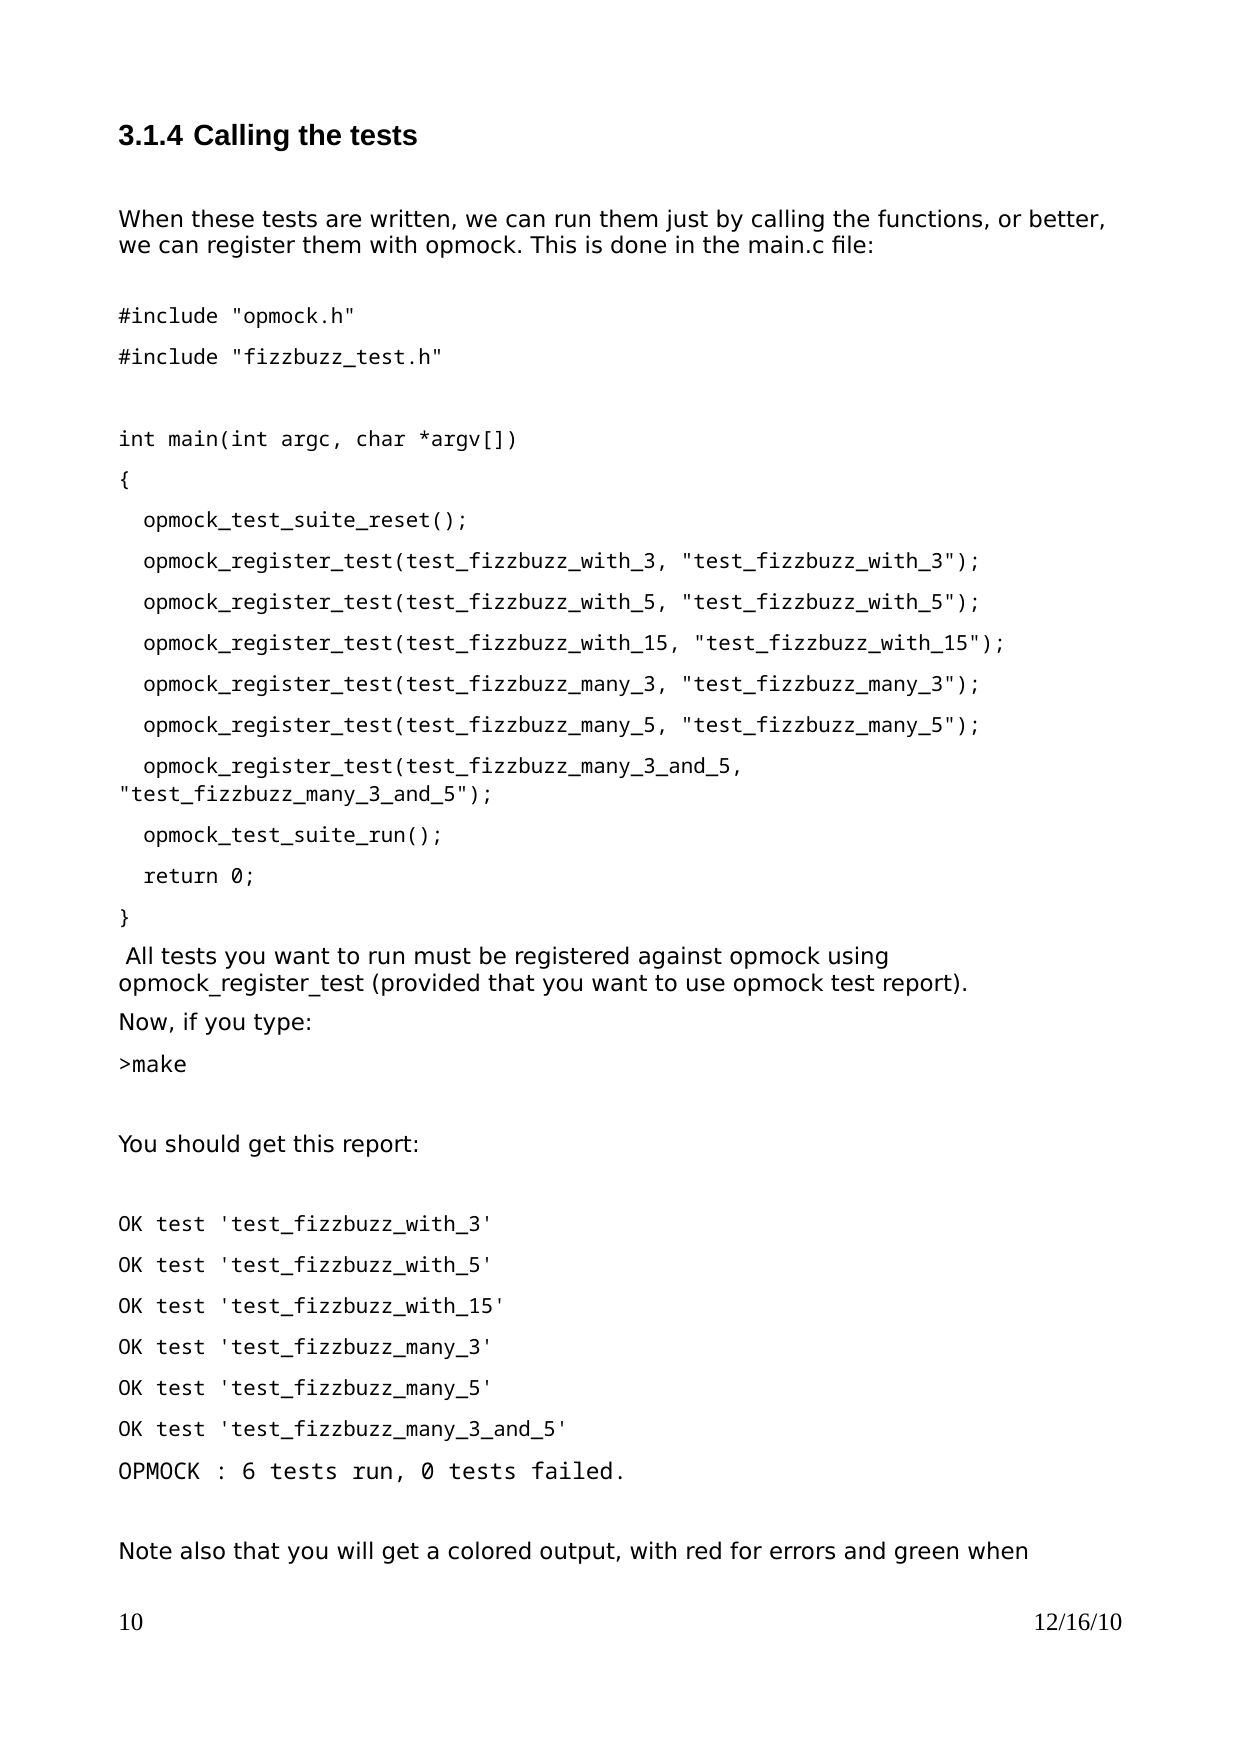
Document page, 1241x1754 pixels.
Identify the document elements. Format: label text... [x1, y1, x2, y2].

text #include "fizzbuzz_test.h" [118, 342, 1122, 370]
text opmock_register_test(test_fizzbuzz_many_3, "test_fizzbuzz_many_3"); [118, 669, 1122, 698]
text opmock_register_test(test_fizzbuzz_many_5, "test_fizzbuzz_many_5"); [118, 710, 1122, 739]
text int main(int argc, char *argv[]) [118, 424, 1122, 452]
text OK test 'test_fizzbuzz_with_5' [118, 1251, 1122, 1279]
text When these tests are written, we can run them just by calling the functions, or better, we can register them with opmock. This is done in the main.c file: [118, 206, 1122, 259]
text OPMOCK : 6 tests run, 0 tests failed. [118, 1455, 1122, 1486]
text return 0; [118, 861, 1122, 890]
text You should get this report: [118, 1131, 1122, 1158]
text opmock_register_test(test_fizzbuzz_with_15, "test_fizzbuzz_with_15"); [118, 628, 1122, 657]
text { [118, 464, 1122, 493]
subtitle Calling the tests [118, 118, 1122, 152]
text opmock_test_suite_run(); [118, 821, 1122, 849]
text OK test 'test_fizzbuzz_many_3_and_5' [118, 1414, 1122, 1443]
text Now, if you type: [118, 1009, 1122, 1036]
text OK test 'test_fizzbuzz_with_15' [118, 1291, 1122, 1320]
text opmock_register_test(test_fizzbuzz_with_3, "test_fizzbuzz_with_3"); [118, 546, 1122, 575]
text Note also that you will get a colored output, with red for errors and green when [118, 1538, 1122, 1565]
text } [118, 902, 1122, 931]
text #include "opmock.h" [118, 301, 1122, 329]
text opmock_register_test(test_fizzbuzz_with_5, "test_fizzbuzz_with_5"); [118, 587, 1122, 616]
text OK test 'test_fizzbuzz_many_3' [118, 1332, 1122, 1361]
text opmock_test_suite_reset(); [118, 506, 1122, 534]
text OK test 'test_fizzbuzz_many_5' [118, 1373, 1122, 1402]
text OK test 'test_fizzbuzz_with_3' [118, 1209, 1122, 1238]
text >make [118, 1048, 1122, 1079]
text All tests you want to run must be registered against opmock using opmock_register_test (provided that you want to use opmock test report). [118, 943, 1122, 997]
text opmock_register_test(test_fizzbuzz_many_3_and_5, "test_fizzbuzz_many_3_and_5"); [118, 751, 1122, 808]
